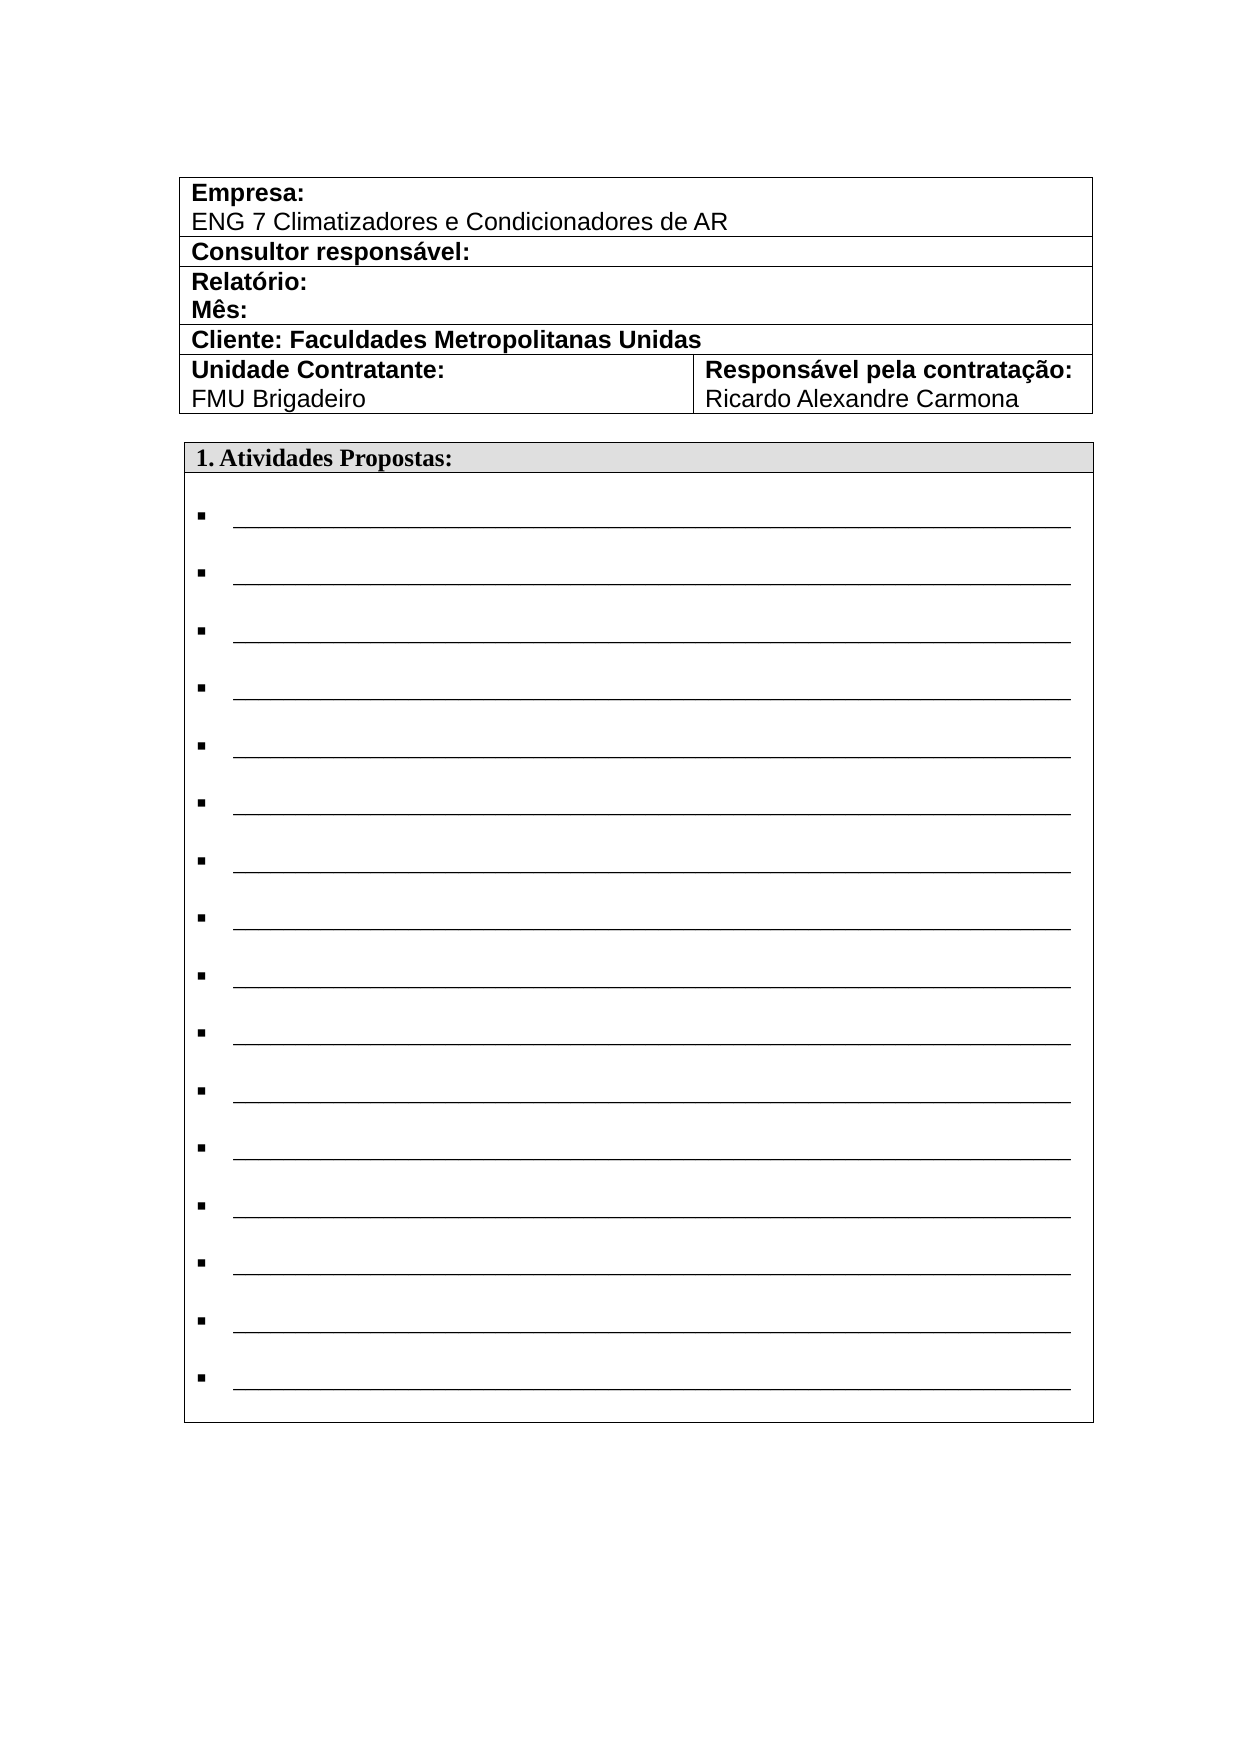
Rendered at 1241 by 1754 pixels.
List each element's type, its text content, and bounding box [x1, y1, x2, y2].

table_cell Relatório: Mês: [180, 267, 1092, 324]
table_header 1. Atividades Propostas: [185, 443, 1093, 472]
table_cell Cliente: Faculdades Metropolitanas Unidas [180, 325, 1092, 354]
table_cell Unidade Contratante: FMU Brigadeiro [180, 355, 693, 412]
table_cell Responsável pela contratação: Ricardo Alexandre Carmona [694, 355, 1092, 412]
table_cell Consultor responsável: [180, 237, 1092, 266]
table_header Empresa: ENG 7 Climatizadores e Condicionadores de AR [180, 178, 1092, 236]
table_cell ___________________________________________________________________ ___________________________________________________________________ ___________________________________________________________________ ___________________________________________________________________ ___________________________________________________________________ ___________________________________________________________________ ___________________________________________________________________ ___________________________________________________________________ ___________________________________________________________________ ___________________________________________________________________ ___________________________________________________________________ ___________________________________________________________________ ___________________________________________________________________ ___________________________________________________________________ ___________________________________________________________________ ___________________________________________________________________ [185, 473, 1093, 1422]
